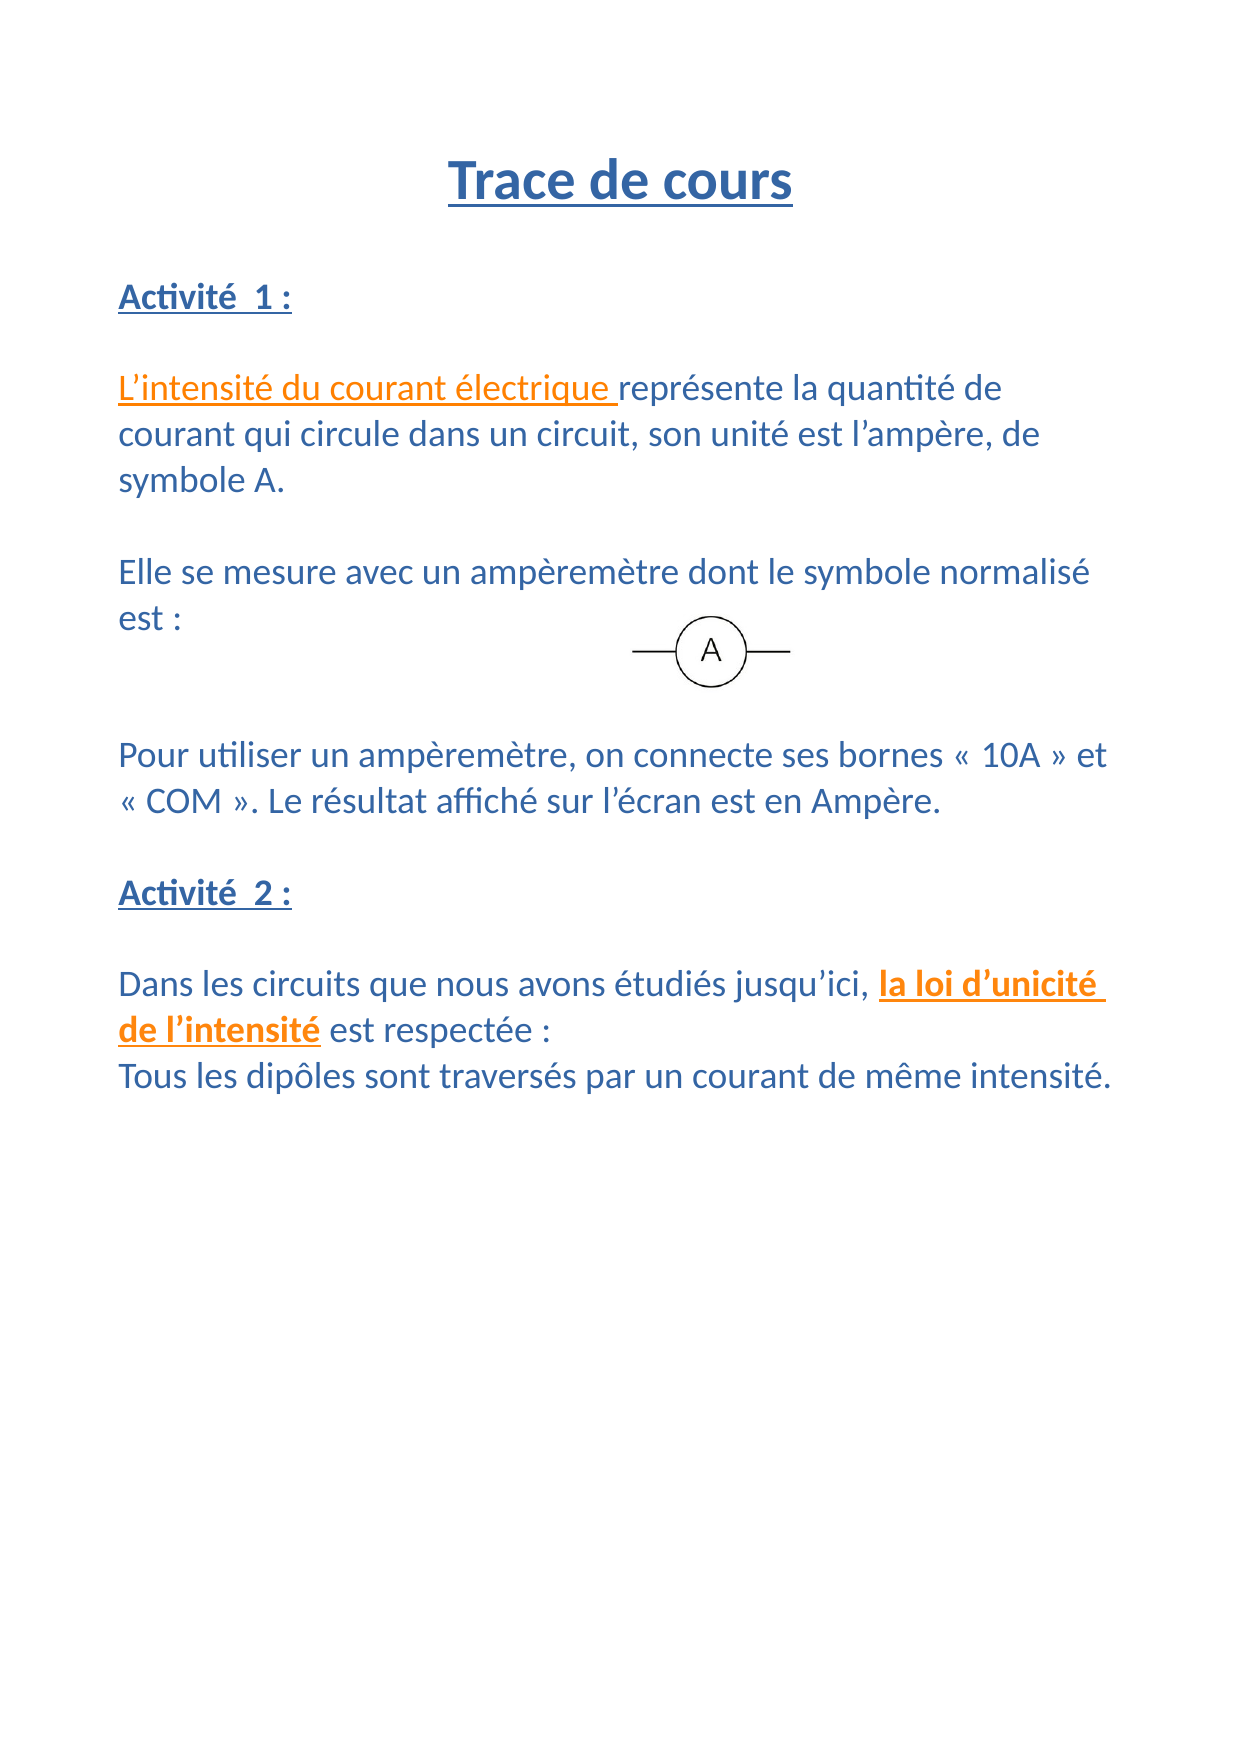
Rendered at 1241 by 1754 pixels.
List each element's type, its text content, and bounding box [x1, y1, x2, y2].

text L’intensité du courant électrique représente la quantité de courant qui circule dans un circuit, son unité est l’ampère, de symbole A. [118, 364, 1122, 502]
text Elle se mesure avec un ampèremètre dont le symbole normalisé est : [118, 548, 1122, 639]
text Activité 1 : [118, 273, 1122, 318]
text Activité 2 : [118, 868, 1122, 914]
text Pour utiliser un ampèremètre, on connecte ses bornes « 10A » et « COM ». Le résultat affiché sur l’écran est en Ampère. [118, 731, 1122, 823]
text Dans les circuits que nous avons étudiés jusqu’ici, la loi d’unicité de l’intensité est respectée : [118, 960, 1122, 1052]
picture [625, 602, 796, 699]
text Tous les dipôles sont traversés par un courant de même intensité. [118, 1052, 1122, 1098]
title Trace de cours [118, 143, 1122, 214]
